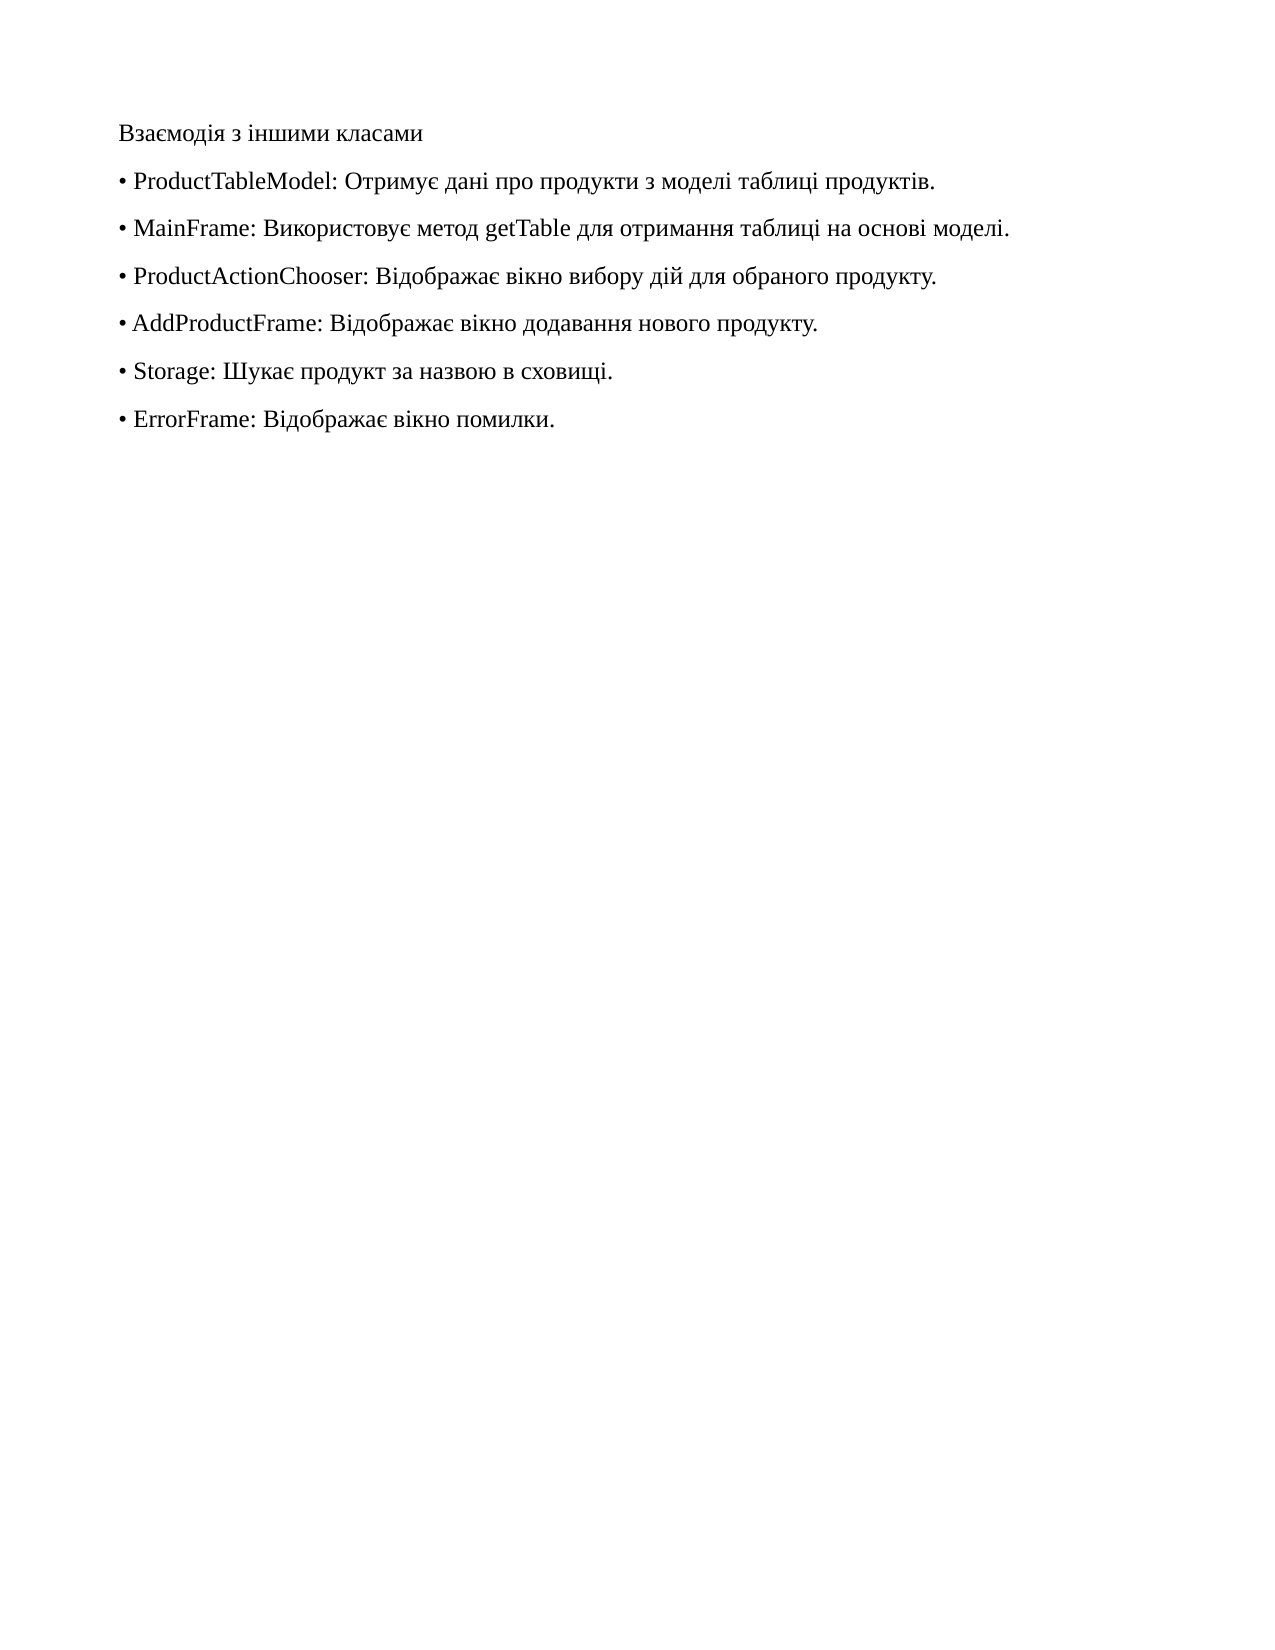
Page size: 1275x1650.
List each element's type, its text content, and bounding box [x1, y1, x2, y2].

text Взаємодія з іншими класами [118, 118, 1157, 147]
text • ProductActionChooser: Відображає вікно вибору дій для обраного продукту. [118, 261, 1157, 290]
text • ProductTableModel: Отримує дані про продукти з моделі таблиці продуктів. [118, 166, 1157, 194]
text • MainFrame: Використовує метод getTable для отримання таблиці на основі моделі. [118, 213, 1157, 242]
text • ErrorFrame: Відображає вікно помилки. [118, 404, 1157, 432]
text • AddProductFrame: Відображає вікно додавання нового продукту. [118, 308, 1157, 337]
text • Storage: Шукає продукт за назвою в сховищі. [118, 356, 1157, 385]
